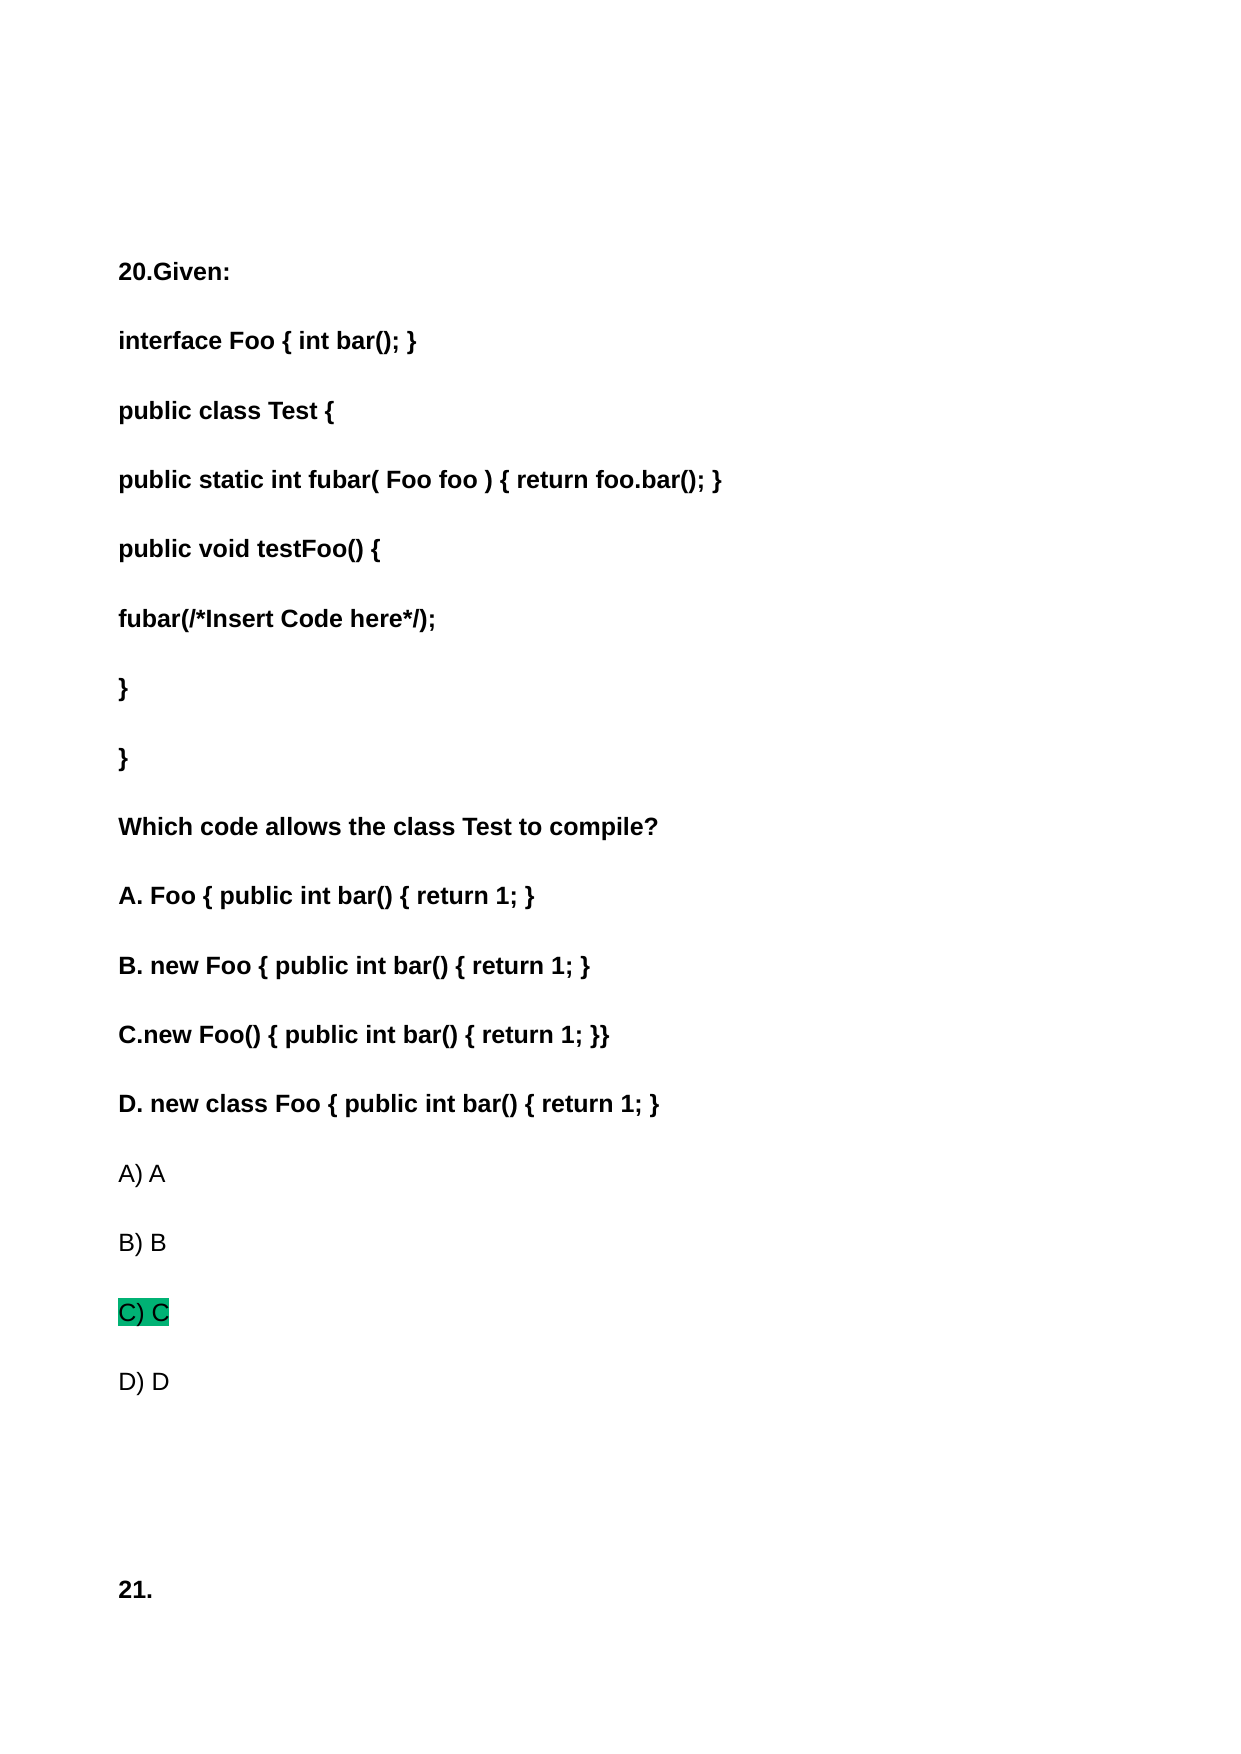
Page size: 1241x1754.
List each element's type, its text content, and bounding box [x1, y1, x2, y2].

text } [118, 742, 1122, 771]
text } [118, 673, 1122, 702]
text interface Foo { int bar(); } [118, 326, 1122, 355]
text fubar(/*Insert Code here*/); [118, 604, 1122, 632]
text public class Test { [118, 396, 1122, 424]
text B) B [118, 1228, 1122, 1257]
text D. new class Foo { public int bar() { return 1; } [118, 1089, 1122, 1118]
text 21. [118, 1575, 1122, 1604]
text D) D [118, 1367, 1122, 1396]
text B. new Foo { public int bar() { return 1; } [118, 951, 1122, 979]
text A) A [118, 1159, 1122, 1187]
text 20.Given: [118, 257, 1122, 286]
text public static int fubar( Foo foo ) { return foo.bar(); } [118, 465, 1122, 494]
text C) C [118, 1297, 1122, 1326]
text Which code allows the class Test to compile? [118, 812, 1122, 841]
text C.new Foo() { public int bar() { return 1; }} [118, 1020, 1122, 1049]
text A. Foo { public int bar() { return 1; } [118, 881, 1122, 910]
text public void testFoo() { [118, 534, 1122, 563]
